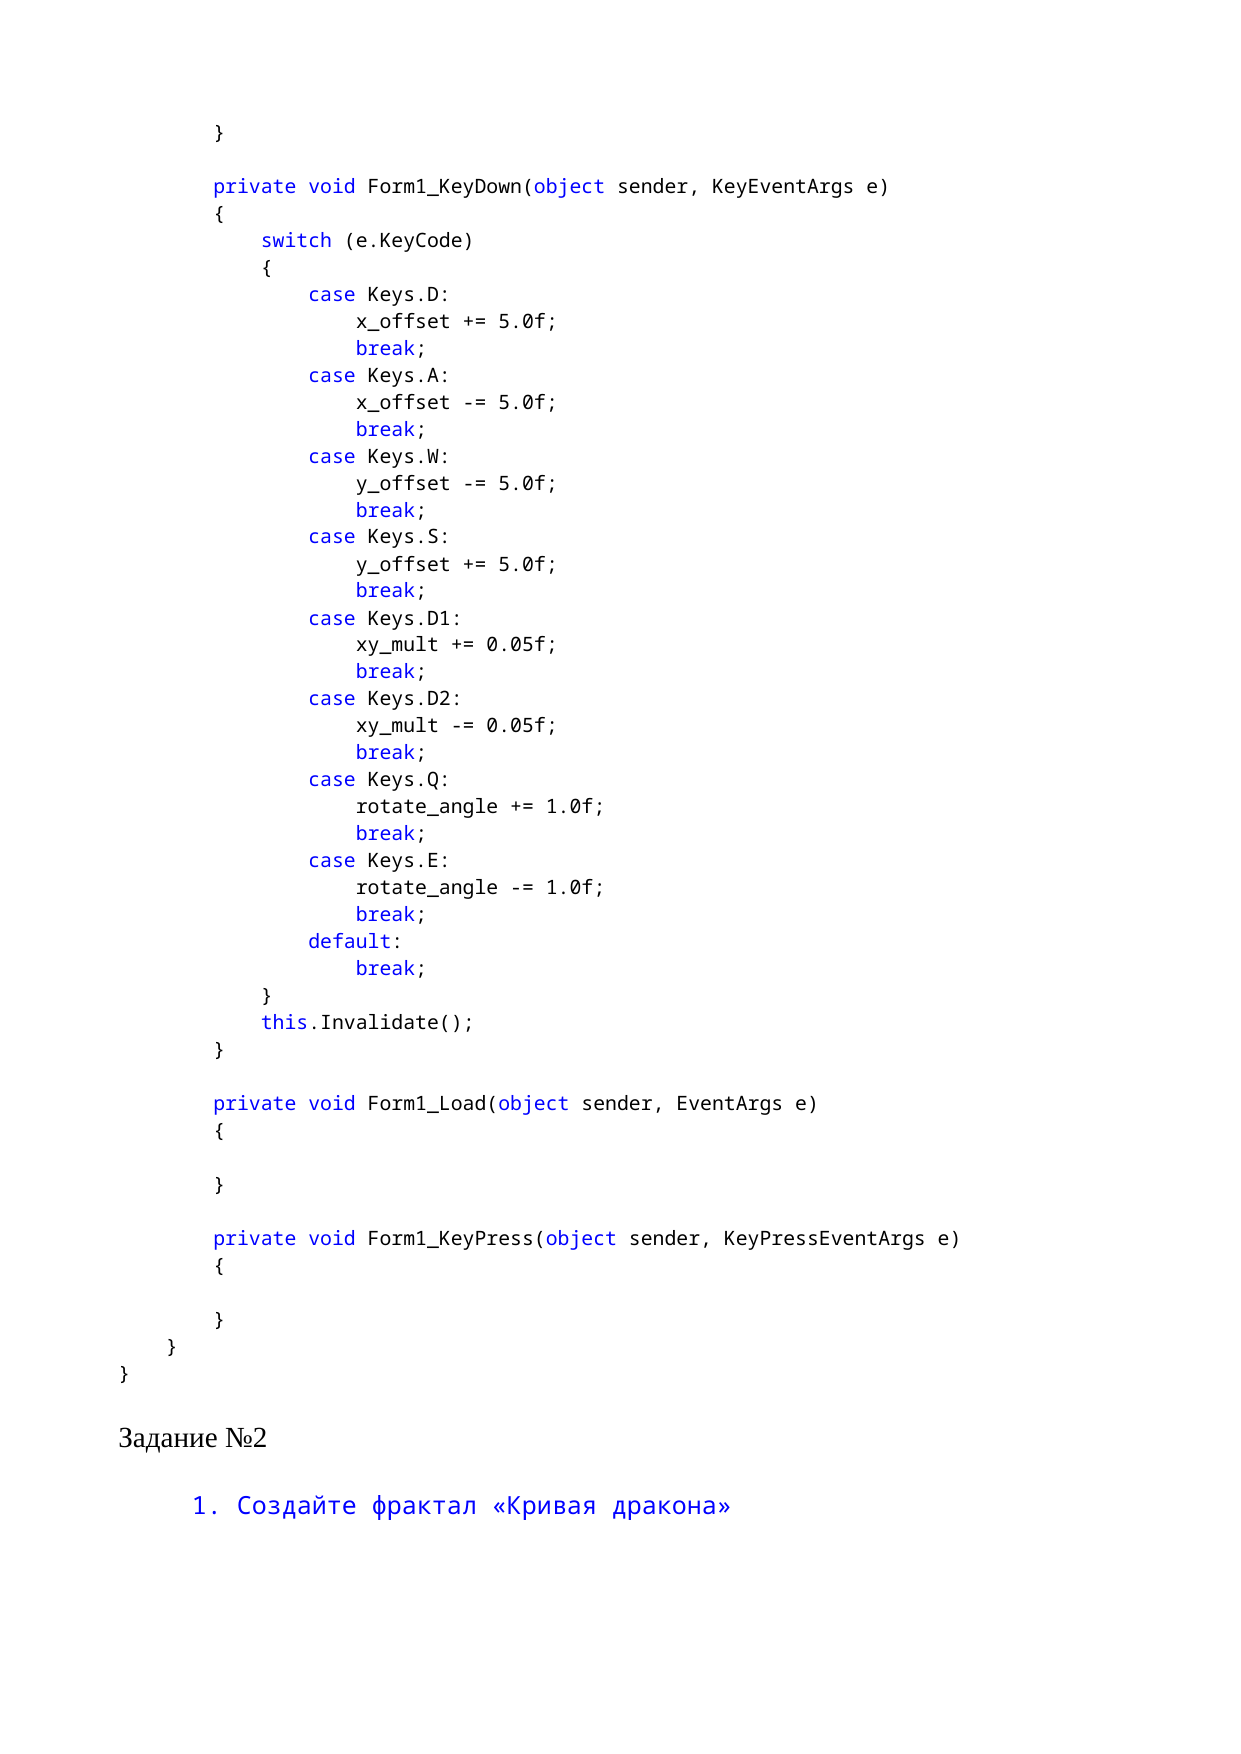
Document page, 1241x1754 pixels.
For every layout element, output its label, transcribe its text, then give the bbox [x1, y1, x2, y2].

text break; [118, 415, 1122, 442]
text break; [118, 658, 1122, 685]
text y_offset -= 5.0f; [118, 469, 1122, 496]
text case Keys.D1: [118, 604, 1122, 631]
text xy_mult += 0.05f; [118, 631, 1122, 658]
text rotate_angle -= 1.0f; [118, 873, 1122, 901]
text x_offset += 5.0f; [118, 307, 1122, 334]
text } [118, 1035, 1122, 1062]
text { [118, 1251, 1122, 1278]
text case Keys.D: [118, 280, 1122, 307]
text rotate_angle += 1.0f; [118, 793, 1122, 819]
text y_offset += 5.0f; [118, 550, 1122, 577]
text private void Form1_KeyDown(object sender, KeyEventArgs e) [118, 172, 1122, 199]
text case Keys.E: [118, 847, 1122, 873]
text case Keys.W: [118, 442, 1122, 469]
text 1. Создайте фрактал «Кривая дракона» [118, 1487, 1122, 1521]
text default: [118, 927, 1122, 954]
text break; [118, 496, 1122, 523]
text } [118, 981, 1122, 1008]
text { [118, 199, 1122, 226]
text break; [118, 819, 1122, 847]
text x_offset -= 5.0f; [118, 388, 1122, 415]
text case Keys.D2: [118, 685, 1122, 712]
text switch (e.KeyCode) [118, 226, 1122, 253]
text } [118, 1332, 1122, 1359]
text break; [118, 739, 1122, 766]
text { [118, 253, 1122, 280]
text case Keys.S: [118, 523, 1122, 550]
text } [118, 1305, 1122, 1332]
text this.Invalidate(); [118, 1008, 1122, 1035]
text case Keys.A: [118, 361, 1122, 388]
text break; [118, 577, 1122, 604]
text } [118, 1359, 1122, 1386]
text break; [118, 334, 1122, 361]
text } [118, 1170, 1122, 1197]
text { [118, 1116, 1122, 1143]
text private void Form1_Load(object sender, EventArgs e) [118, 1089, 1122, 1116]
text } [118, 118, 1122, 145]
text break; [118, 954, 1122, 981]
text case Keys.Q: [118, 766, 1122, 793]
text break; [118, 901, 1122, 927]
text Задание №2 [118, 1420, 1122, 1453]
text xy_mult -= 0.05f; [118, 712, 1122, 739]
text private void Form1_KeyPress(object sender, KeyPressEventArgs e) [118, 1224, 1122, 1251]
